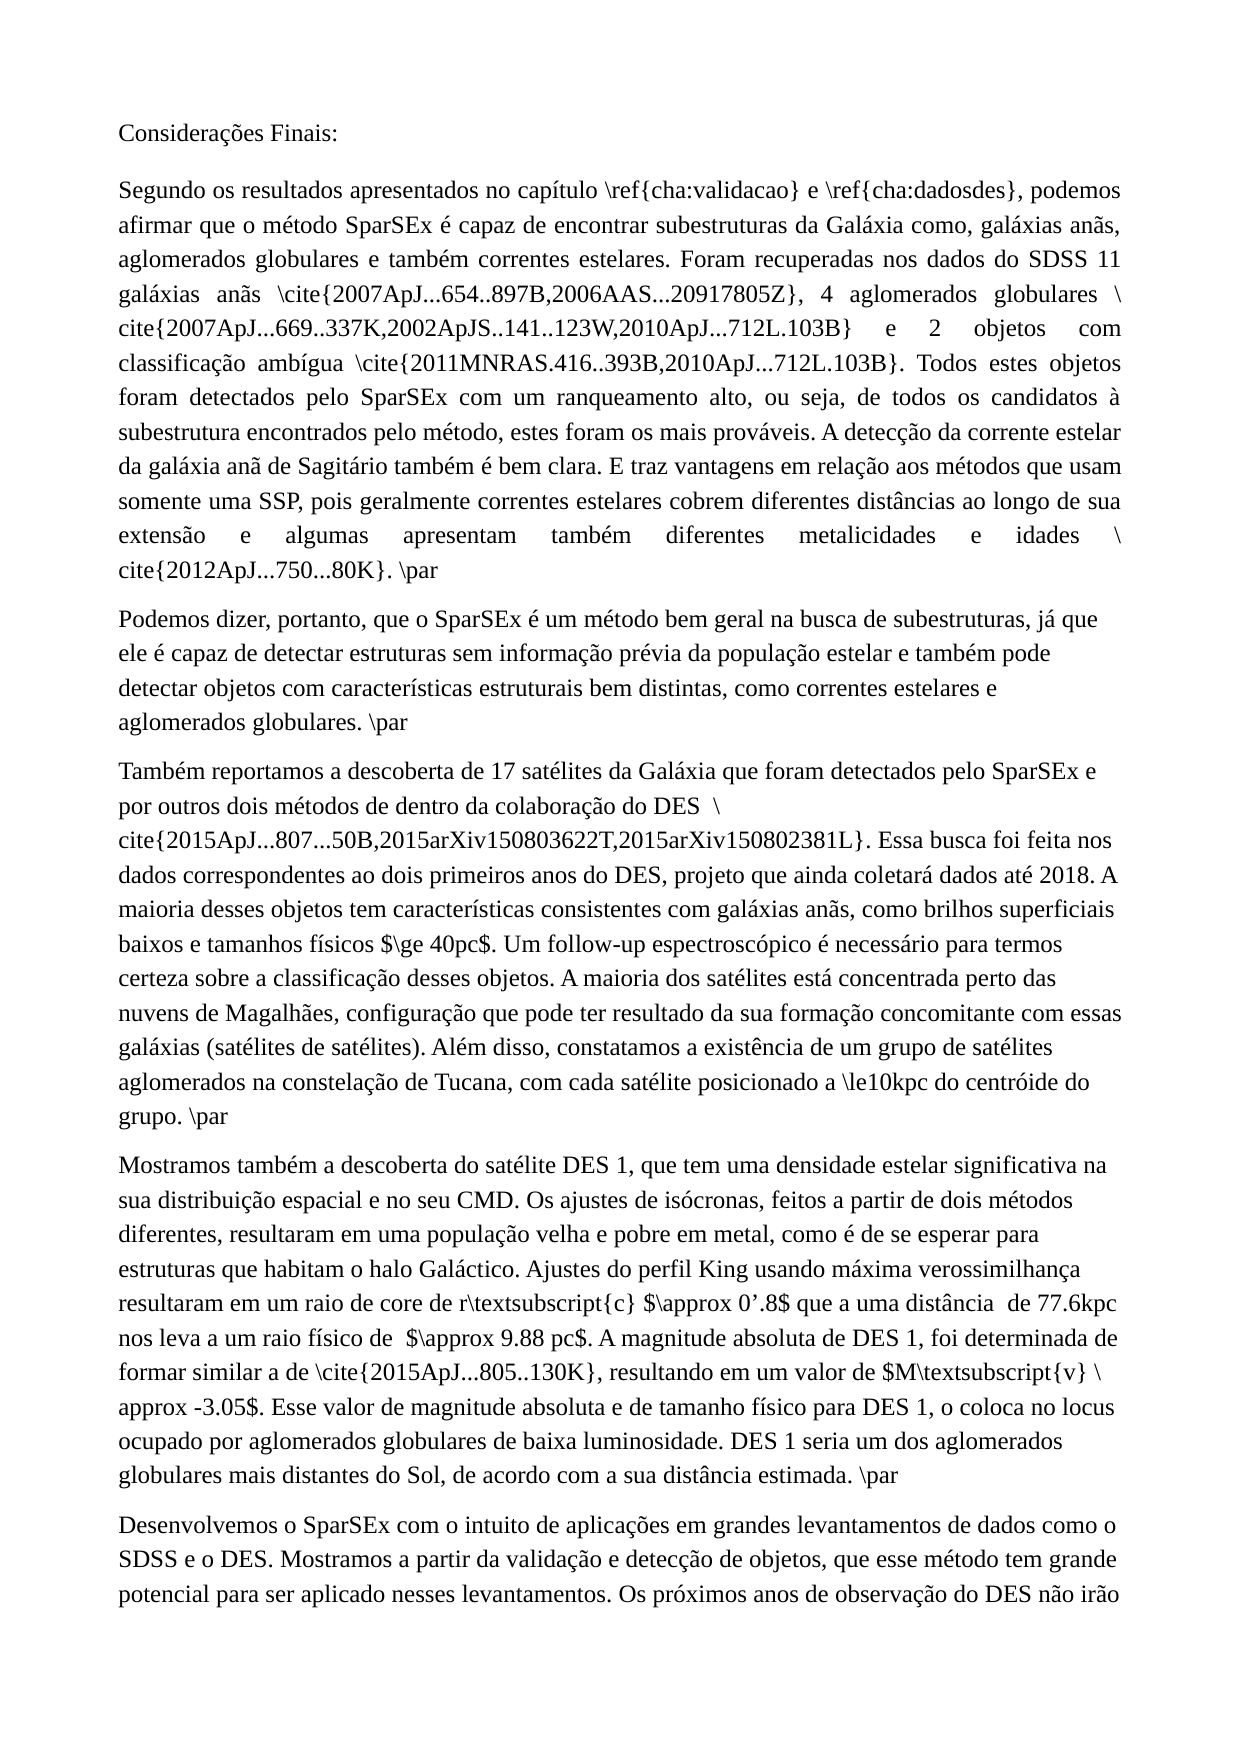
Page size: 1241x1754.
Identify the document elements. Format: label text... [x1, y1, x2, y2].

text Também reportamos a descoberta de 17 satélites da Galáxia que foram detectados pelo SparSEx e por outros dois métodos de dentro da colaboração do DES \cite{2015ApJ...807...50B,2015arXiv150803622T,2015arXiv150802381L}. Essa busca foi feita nos dados correspondentes ao dois primeiros anos do DES, projeto que ainda coletará dados até 2018. A maioria desses objetos tem características consistentes com galáxias anãs, como brilhos superficiais baixos e tamanhos físicos $\ge 40pc$. Um follow-up espectroscópico é necessário para termos certeza sobre a classificação desses objetos. A maioria dos satélites está concentrada perto das nuvens de Magalhães, configuração que pode ter resultado da sua formação concomitante com essas galáxias (satélites de satélites). Além disso, constatamos a existência de um grupo de satélites aglomerados na constelação de Tucana, com cada satélite posicionado a \le10kpc do centróide do grupo. \par [118, 756, 1122, 1130]
text Mostramos também a descoberta do satélite DES 1, que tem uma densidade estelar significativa na sua distribuição espacial e no seu CMD. Os ajustes de isócronas, feitos a partir de dois métodos diferentes, resultaram em uma população velha e pobre em metal, como é de se esperar para estruturas que habitam o halo Galáctico. Ajustes do perfil King usando máxima verossimilhança resultaram em um raio de core de r\textsubscript{c} $\approx 0’.8$ que a uma distância de 77.6kpc nos leva a um raio físico de $\approx 9.88 pc$. A magnitude absoluta de DES 1, foi determinada de formar similar a de \cite{2015ApJ...805..130K}, resultando em um valor de $M\textsubscript{v} \approx -3.05$. Esse valor de magnitude absoluta e de tamanho físico para DES 1, o coloca no locus ocupado por aglomerados globulares de baixa luminosidade. DES 1 seria um dos aglomerados globulares mais distantes do Sol, de acordo com a sua distância estimada. \par [118, 1150, 1122, 1489]
text Segundo os resultados apresentados no capítulo \ref{cha:validacao} e \ref{cha:dadosdes}, podemos afirmar que o método SparSEx é capaz de encontrar subestruturas da Galáxia como, galáxias anãs, aglomerados globulares e também correntes estelares. Foram recuperadas nos dados do SDSS 11 galáxias anãs \cite{2007ApJ...654..897B,2006AAS...20917805Z}, 4 aglomerados globulares \cite{2007ApJ...669..337K,2002ApJS..141..123W,2010ApJ...712L.103B} e 2 objetos com classificação ambígua \cite{2011MNRAS.416..393B,2010ApJ...712L.103B}. Todos estes objetos foram detectados pelo SparSEx com um ranqueamento alto, ou seja, de todos os candidatos à subestrutura encontrados pelo método, estes foram os mais prováveis. A detecção da corrente estelar da galáxia anã de Sagitário também é bem clara. E traz vantagens em relação aos métodos que usam somente uma SSP, pois geralmente correntes estelares cobrem diferentes distâncias ao longo de sua extensão e algumas apresentam também diferentes metalicidades e idades \cite{2012ApJ...750...80K}. \par [118, 176, 1122, 584]
text Considerações Finais: [118, 118, 1122, 147]
text Desenvolvemos o SparSEx com o intuito de aplicações em grandes levantamentos de dados como o SDSS e o DES. Mostramos a partir da validação e detecção de objetos, que esse método tem grande potencial para ser aplicado nesses levantamentos. Os próximos anos de observação do DES não irão [118, 1510, 1122, 1607]
text Podemos dizer, portanto, que o SparSEx é um método bem geral na busca de subestruturas, já que ele é capaz de detectar estruturas sem informação prévia da população estelar e também pode detectar objetos com características estruturais bem distintas, como correntes estelares e aglomerados globulares. \par [118, 604, 1122, 736]
